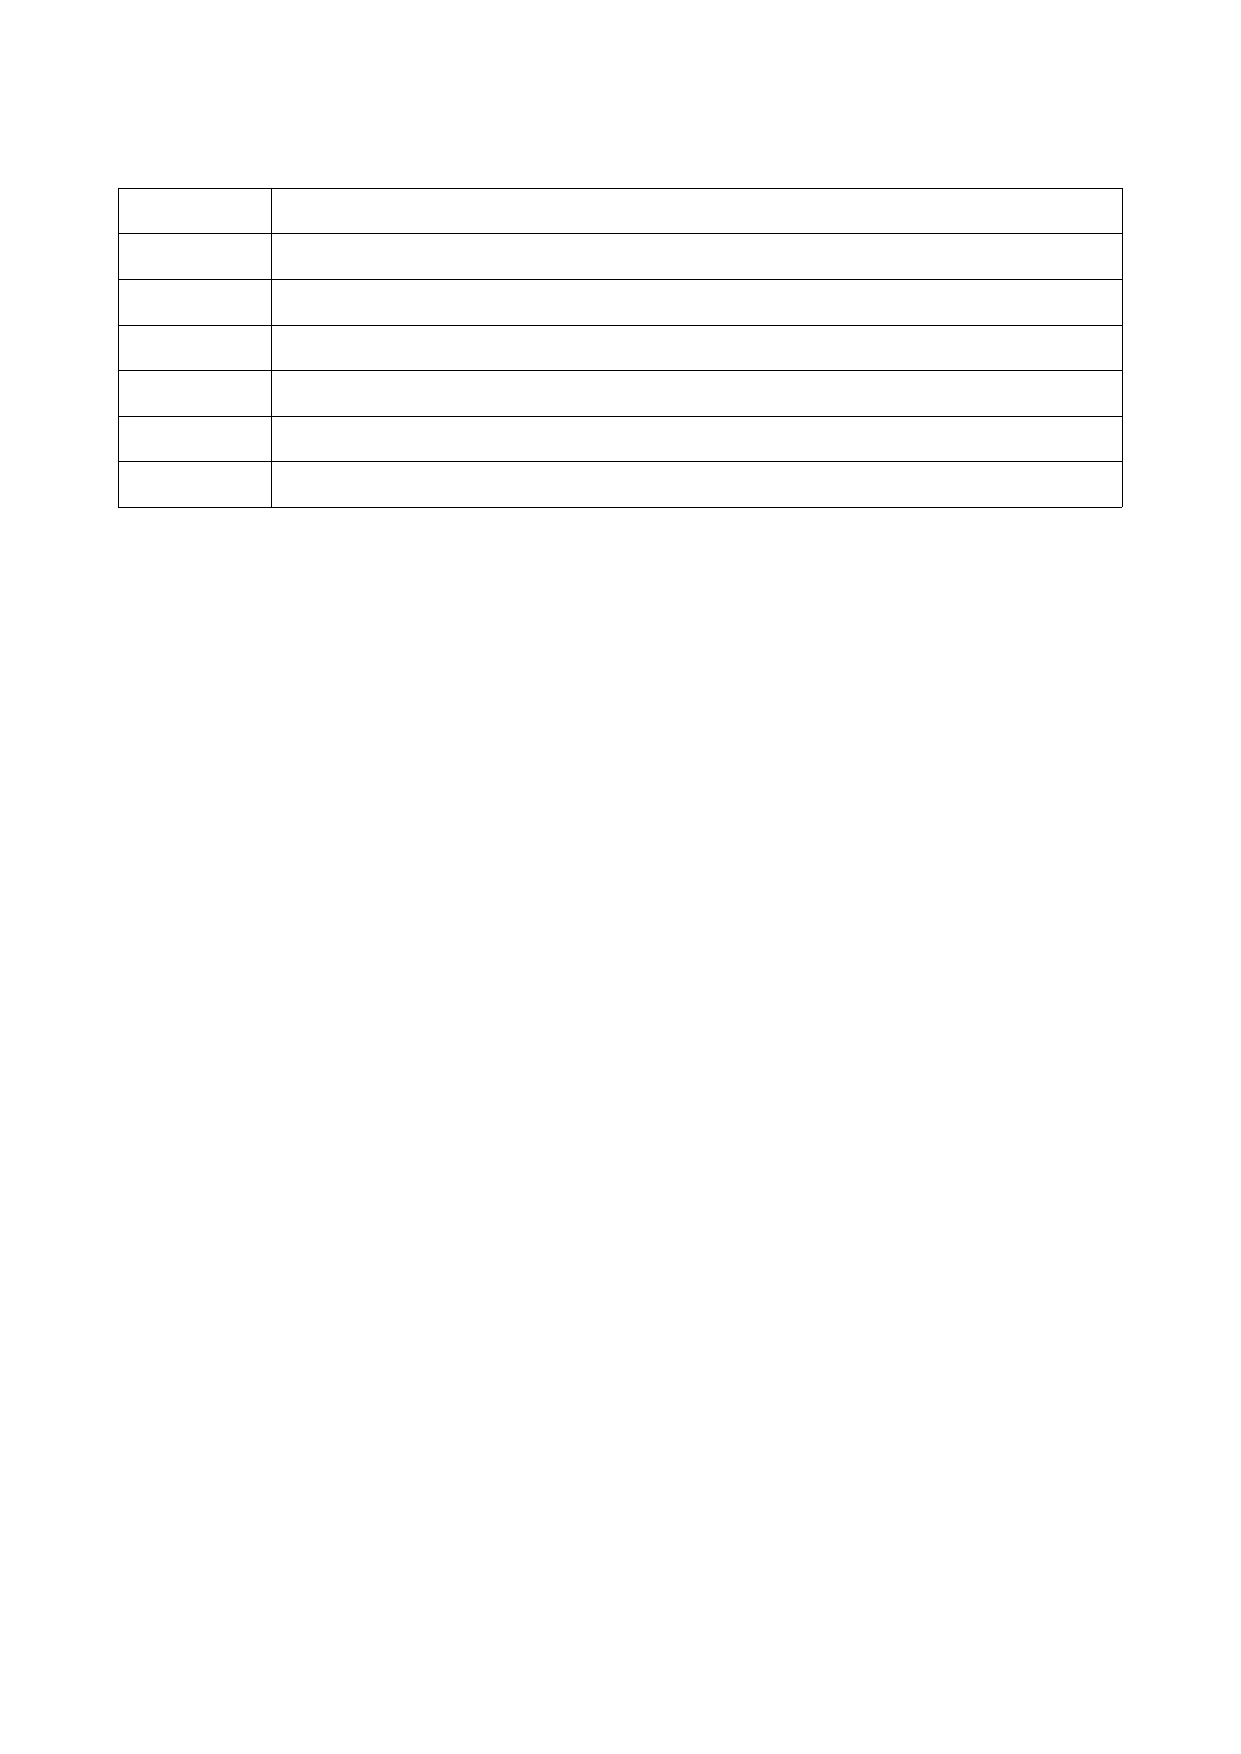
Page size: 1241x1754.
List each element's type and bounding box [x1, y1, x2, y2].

table_cell [119, 234, 271, 279]
table_cell [272, 462, 1122, 507]
table_cell [119, 280, 271, 324]
table_cell [119, 189, 271, 233]
table_cell [119, 417, 271, 461]
table_cell [119, 462, 271, 507]
table_cell [119, 326, 271, 370]
table_cell [272, 371, 1122, 416]
table_cell [272, 234, 1122, 279]
table_cell [272, 280, 1122, 324]
table_cell [272, 189, 1122, 233]
table_cell [272, 417, 1122, 461]
table_cell [272, 326, 1122, 370]
table_cell [119, 371, 271, 416]
